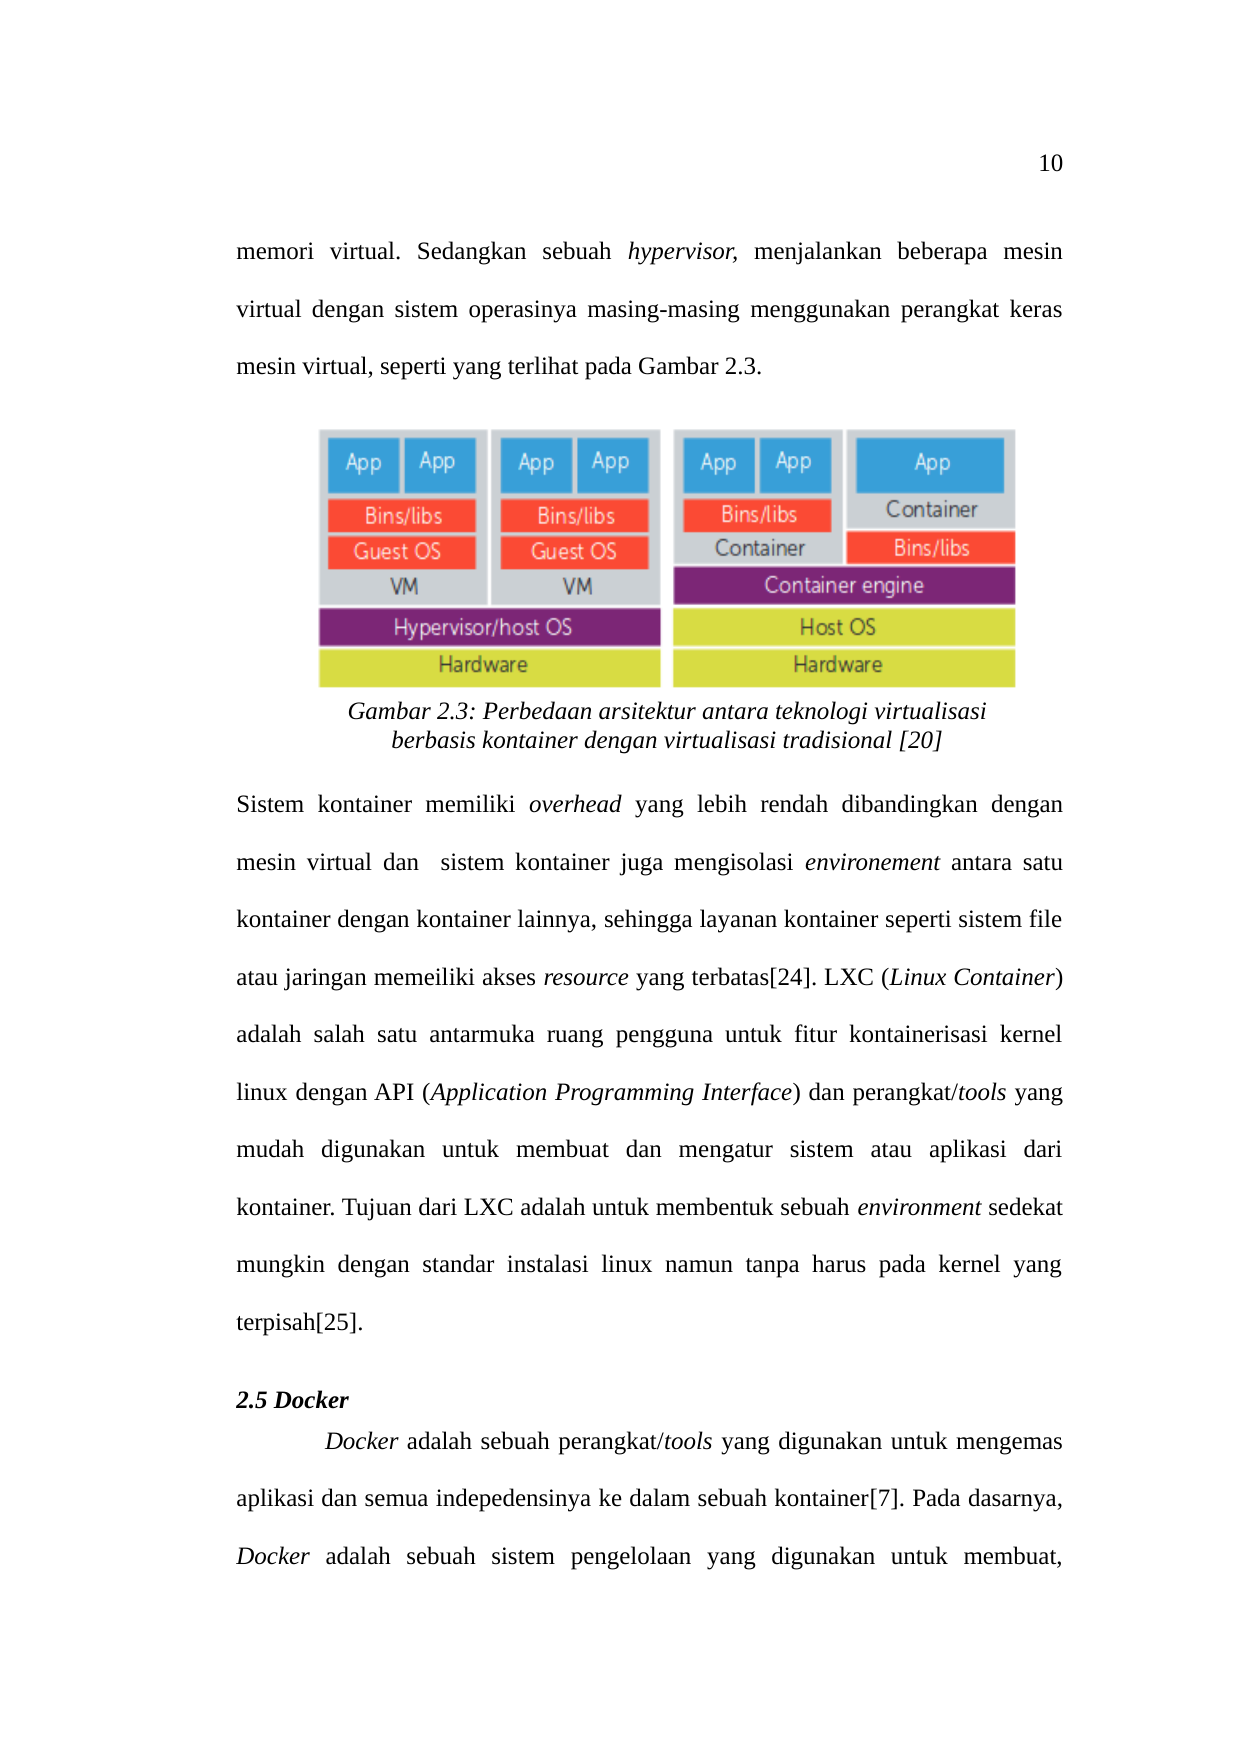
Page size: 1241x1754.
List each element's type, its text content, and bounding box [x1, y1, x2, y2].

text memori virtual. Sedangkan sebuah hypervisor, menjalankan beberapa mesin virtual dengan sistem operasinya masing-masing menggunakan perangkat keras mesin virtual, seperti yang terlihat pada Gambar 2.3. [236, 236, 1063, 380]
text Docker adalah sebuah perangkat/tools yang digunakan untuk mengemas aplikasi dan semua indepedensinya ke dalam sebuah kontainer[7]. Pada dasarnya, Docker adalah sebuah sistem pengelolaan yang digunakan untuk membuat, [236, 1426, 1063, 1570]
picture [314, 428, 1022, 696]
subtitle Docker [236, 1385, 1063, 1414]
text Sistem kontainer memiliki overhead yang lebih rendah dibandingkan dengan mesin virtual dan sistem kontainer juga mengisolasi environement antara satu kontainer dengan kontainer lainnya, sehingga layanan kontainer seperti sistem file atau jaringan memeiliki akses resource yang terbatas[24]. LXC (Linux Container) adalah salah satu antarmuka ruang pengguna untuk fitur kontainerisasi kernel linux dengan API (Application Programming Interface) dan perangkat/tools yang mudah digunakan untuk membuat dan mengatur sistem atau aplikasi dari kontainer. Tujuan dari LXC adalah untuk membentuk sebuah environment sedekat mungkin dengan standar instalasi linux namun tanpa harus pada kernel yang terpisah[25]. [236, 732, 1063, 1336]
text Gambar 2.3: Perbedaan arsitektur antara teknologi virtualisasi berbasis kontainer dengan virtualisasi tradisional [20] [314, 696, 1022, 753]
